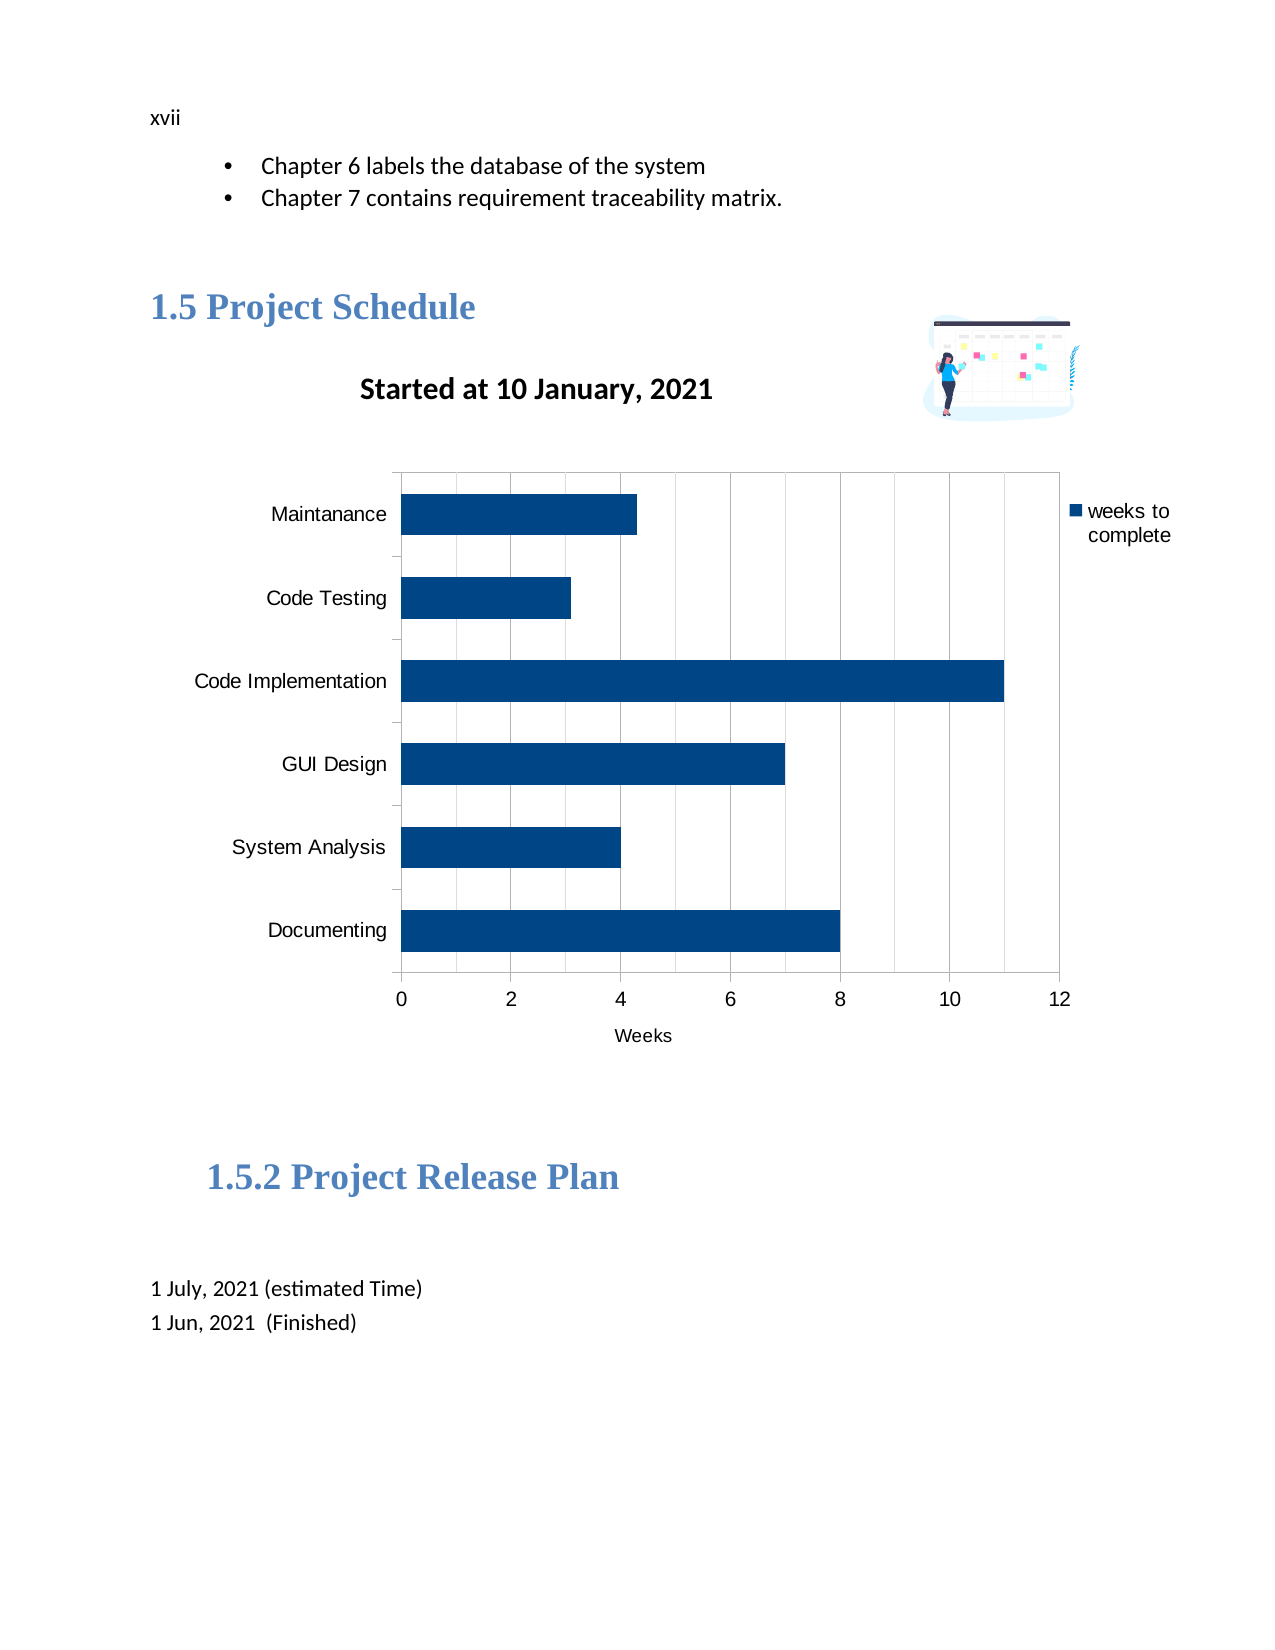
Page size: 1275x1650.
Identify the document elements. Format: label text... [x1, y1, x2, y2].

picture [1071, 345, 1081, 358]
list Chapter 6 labels the database of the system [223, 150, 1116, 181]
text 1 Jun, 2021 (Finished) [150, 1308, 1125, 1336]
text Started at 10 January, 2021 [150, 369, 934, 407]
text [1071, 369, 1125, 407]
text 1 July, 2021 (estimated Time) [150, 1274, 1125, 1302]
subtitle 1.5.2 Project Release Plan [150, 1154, 1125, 1197]
subtitle Project Schedule [150, 284, 1125, 327]
list Chapter 7 contains requirement traceability matrix. [223, 182, 1116, 213]
